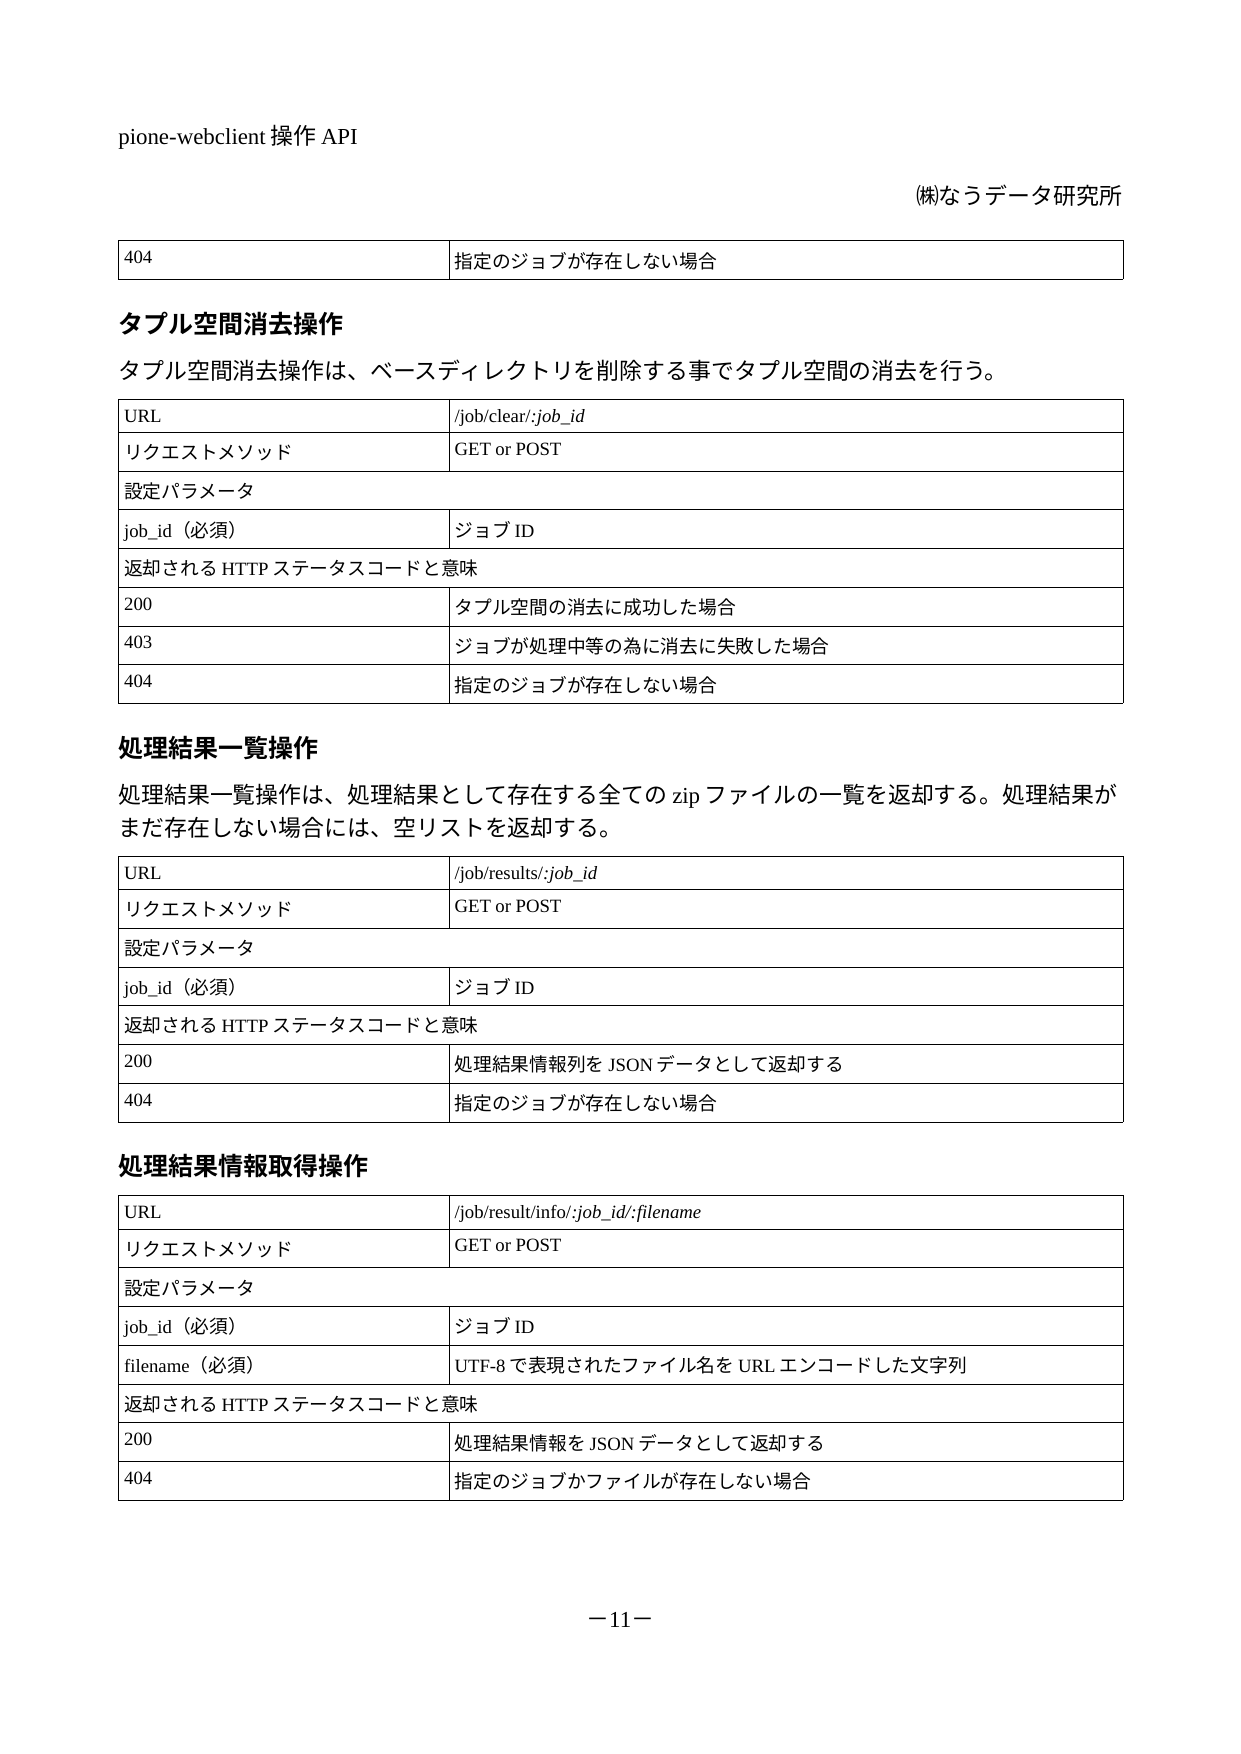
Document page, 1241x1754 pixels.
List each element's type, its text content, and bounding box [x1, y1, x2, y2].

table_cell filename（必須） [119, 1346, 449, 1383]
table_cell 返却されるHTTPステータスコードと意味 [119, 1385, 1123, 1422]
table_header /job/result/info/:job_id/:filename [450, 1196, 1123, 1228]
table_cell GET or POST [450, 1230, 1123, 1267]
table_cell ジョブID [450, 968, 1123, 1005]
table_header /job/clear/:job_id [450, 400, 1123, 432]
subtitle 処理結果一覧操作 [118, 728, 1122, 764]
table_cell 処理結果情報列をJSONデータとして返却する [450, 1045, 1123, 1083]
table_cell リクエストメソッド [119, 1230, 449, 1267]
table_cell 返却されるHTTPステータスコードと意味 [119, 1006, 1123, 1044]
table_cell 指定のジョブかファイルが存在しない場合 [450, 1462, 1123, 1500]
table_header URL [119, 1196, 449, 1228]
table_cell リクエストメソッド [119, 890, 449, 928]
table_cell タプル空間の消去に成功した場合 [450, 588, 1123, 626]
text タプル空間消去操作は、ベースディレクトリを削除する事でタプル空間の消去を行う。 [118, 353, 1122, 386]
table_cell 指定のジョブが存在しない場合 [450, 665, 1123, 703]
table_cell 200 [119, 1045, 449, 1083]
table_header URL [119, 857, 449, 889]
table_cell 設定パラメータ [119, 472, 1123, 509]
table_cell 200 [119, 588, 449, 626]
table_cell リクエストメソッド [119, 433, 449, 471]
table_cell ジョブが処理中等の為に消去に失敗した場合 [450, 627, 1123, 664]
table_cell 404 [119, 1084, 449, 1122]
table_cell 404 [119, 1462, 449, 1500]
table_cell 設定パラメータ [119, 929, 1123, 967]
table_cell 指定のジョブが存在しない場合 [450, 241, 1123, 279]
table_cell job_id（必須） [119, 1307, 449, 1345]
table_cell UTF-8で表現されたファイル名をURLエンコードした文字列 [450, 1346, 1123, 1383]
table_cell job_id（必須） [119, 510, 449, 548]
table_cell 404 [119, 665, 449, 703]
table_cell 処理結果情報をJSONデータとして返却する [450, 1423, 1123, 1461]
table_header URL [119, 400, 449, 432]
subtitle タプル空間消去操作 [118, 304, 1122, 341]
table_cell 200 [119, 1423, 449, 1461]
table_cell ジョブID [450, 510, 1123, 548]
table_cell 返却されるHTTPステータスコードと意味 [119, 549, 1123, 587]
table_cell job_id（必須） [119, 968, 449, 1005]
subtitle 処理結果情報取得操作 [118, 1147, 1122, 1183]
table_cell GET or POST [450, 433, 1123, 471]
table_cell GET or POST [450, 890, 1123, 928]
table_header /job/results/:job_id [450, 857, 1123, 889]
table_cell 404 [119, 241, 449, 279]
table_cell 指定のジョブが存在しない場合 [450, 1084, 1123, 1122]
table_cell 設定パラメータ [119, 1268, 1123, 1306]
text 処理結果一覧操作は、処理結果として存在する全てのzipファイルの一覧を返却する。処理結果がまだ存在しない場合には、空リストを返却する。 [118, 777, 1122, 843]
table_cell ジョブID [450, 1307, 1123, 1345]
table_cell 403 [119, 627, 449, 664]
